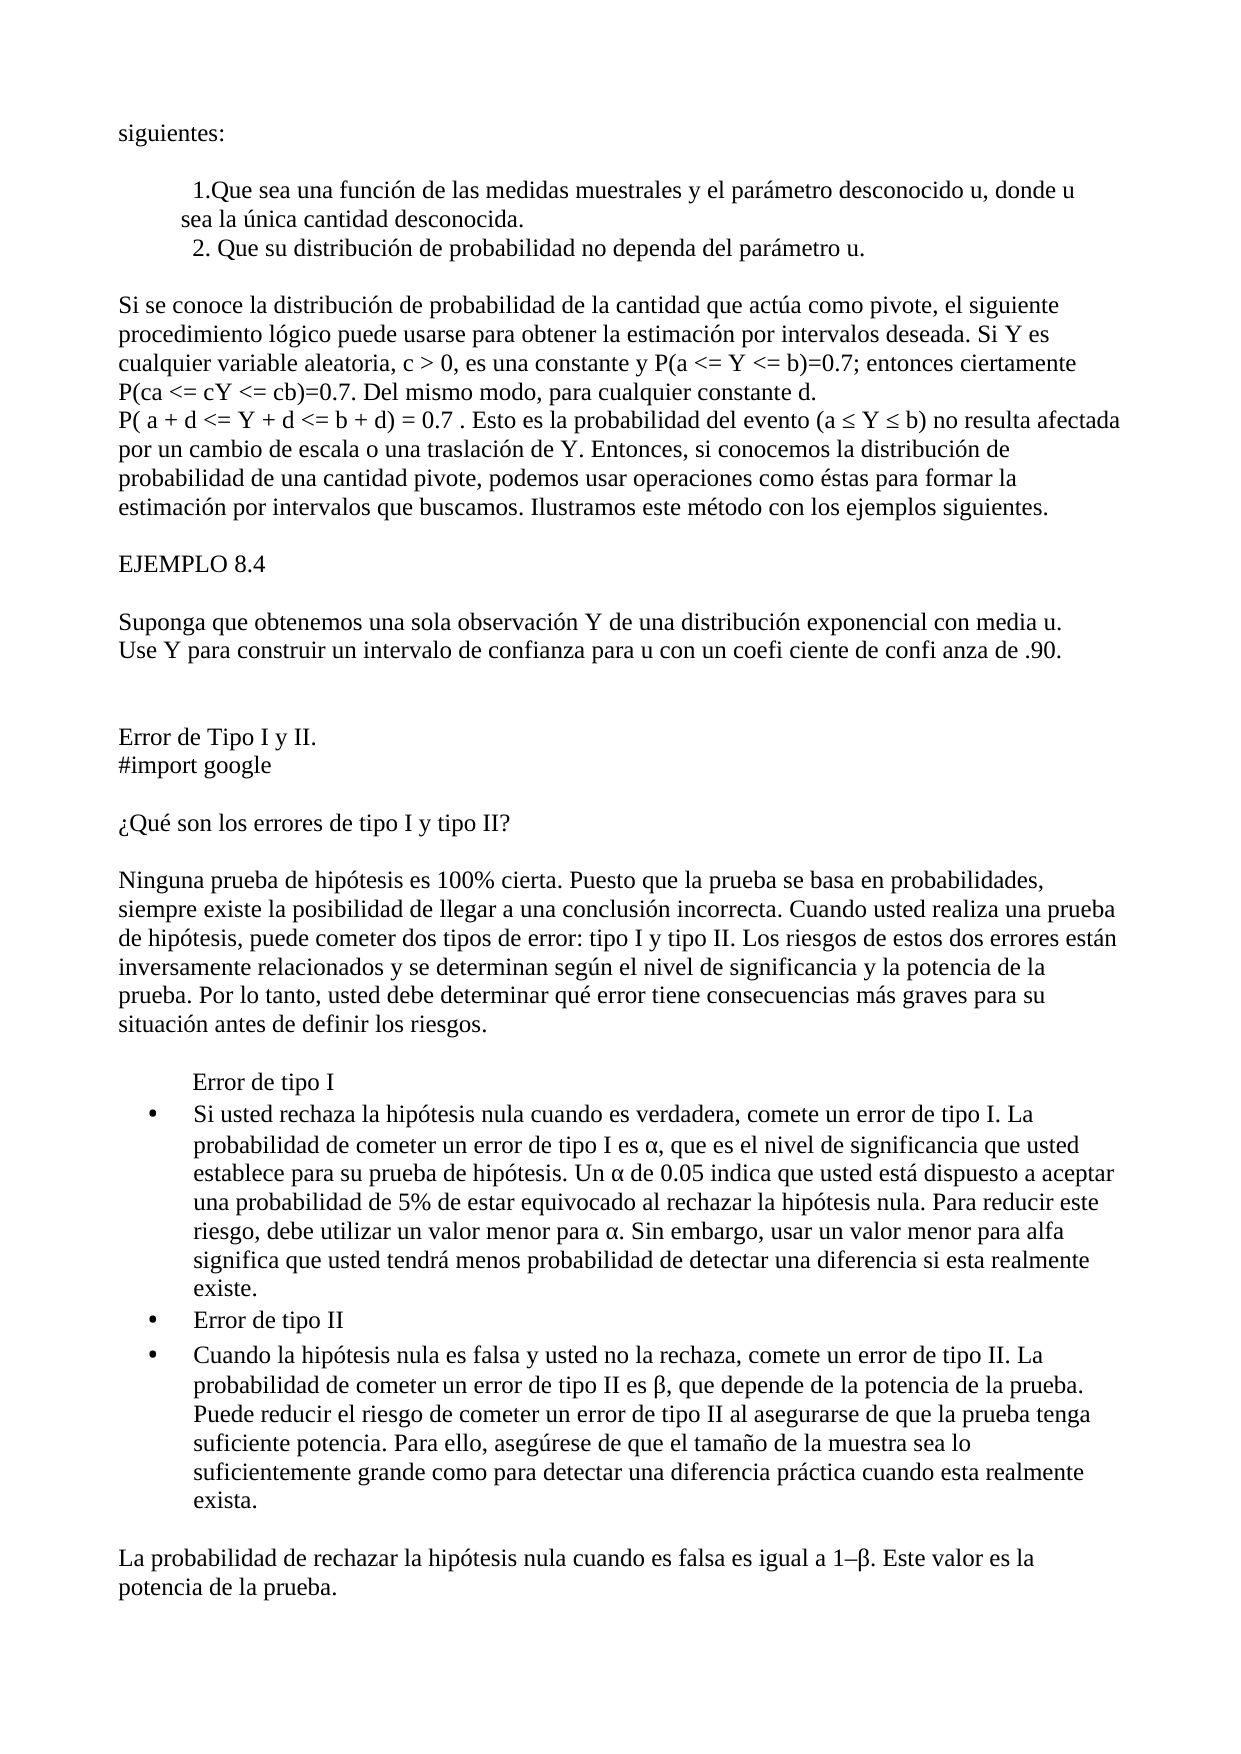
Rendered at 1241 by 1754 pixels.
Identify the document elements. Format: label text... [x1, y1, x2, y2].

text sea la única cantidad desconocida. [118, 204, 1122, 233]
text Error de Tipo I y II. [118, 722, 1122, 751]
text #import google [118, 751, 1122, 779]
list Error de tipo II [148, 1302, 1122, 1336]
text La probabilidad de rechazar la hipótesis nula cuando es falsa es igual a 1–β. Este valor es la potencia de la prueba. [118, 1543, 1122, 1600]
text P( a + d <= Y + d <= b + d) = 0.7 . Esto es la probabilidad del evento (a ≤ Y ≤ b) no resulta afectada por un cambio de escala o una traslación de Y. Entonces, si conocemos la distribución de probabilidad de una cantidad pivote, podemos usar operaciones como éstas para formar la estimación por intervalos que buscamos. Ilustramos este método con los ejemplos siguientes. [118, 406, 1122, 521]
text Use Y para construir un intervalo de confianza para u con un coefi ciente de confi anza de .90. [118, 636, 1122, 664]
text EJEMPLO 8.4 [118, 549, 1122, 578]
text P(ca <= cY <= cb)=0.7. Del mismo modo, para cualquier constante d. [118, 377, 1122, 406]
text Si se conoce la distribución de probabilidad de la cantidad que actúa como pivote, el siguiente [118, 291, 1122, 319]
text procedimiento lógico puede usarse para obtener la estimación por intervalos deseada. Si Y es [118, 319, 1122, 348]
text 2. Que su distribución de probabilidad no dependa del parámetro u. [118, 233, 1122, 262]
text Error de tipo I [118, 1067, 1122, 1096]
list Cuando la hipótesis nula es falsa y usted no la rechaza, comete un error de tipo II. La probabilidad de cometer un error de tipo II es β, que depende de la potencia de la prueba. Puede reducir el riesgo de cometer un error de tipo II al asegurarse de que la prueba tenga suficiente potencia. Para ello, asegúrese de que el tamaño de la muestra sea lo suficientemente grande como para detectar una diferencia práctica cuando esta realmente exista. [148, 1336, 1122, 1514]
text ¿Qué son los errores de tipo I y tipo II? [118, 779, 1122, 837]
text cualquier variable aleatoria, c > 0, es una constante y P(a <= Y <= b)=0.7; entonces ciertamente [118, 348, 1122, 377]
list Si usted rechaza la hipótesis nula cuando es verdadera, comete un error de tipo I. La probabilidad de cometer un error de tipo I es α, que es el nivel de significancia que usted establece para su prueba de hipótesis. Un α de 0.05 indica que usted está dispuesto a aceptar una probabilidad de 5% de estar equivocado al rechazar la hipótesis nula. Para reducir este riesgo, debe utilizar un valor menor para α. Sin embargo, usar un valor menor para alfa significa que usted tendrá menos probabilidad de detectar una diferencia si esta realmente existe. [148, 1096, 1122, 1302]
text 1.Que sea una función de las medidas muestrales y el parámetro desconocido u, donde u [118, 176, 1122, 204]
text Suponga que obtenemos una sola observación Y de una distribución exponencial con media u. [118, 607, 1122, 636]
text siguientes: [118, 118, 1122, 147]
text Ninguna prueba de hipótesis es 100% cierta. Puesto que la prueba se basa en probabilidades, siempre existe la posibilidad de llegar a una conclusión incorrecta. Cuando usted realiza una prueba de hipótesis, puede cometer dos tipos de error: tipo I y tipo II. Los riesgos de estos dos errores están inversamente relacionados y se determinan según el nivel de significancia y la potencia de la prueba. Por lo tanto, usted debe determinar qué error tiene consecuencias más graves para su situación antes de definir los riesgos. [118, 866, 1122, 1038]
